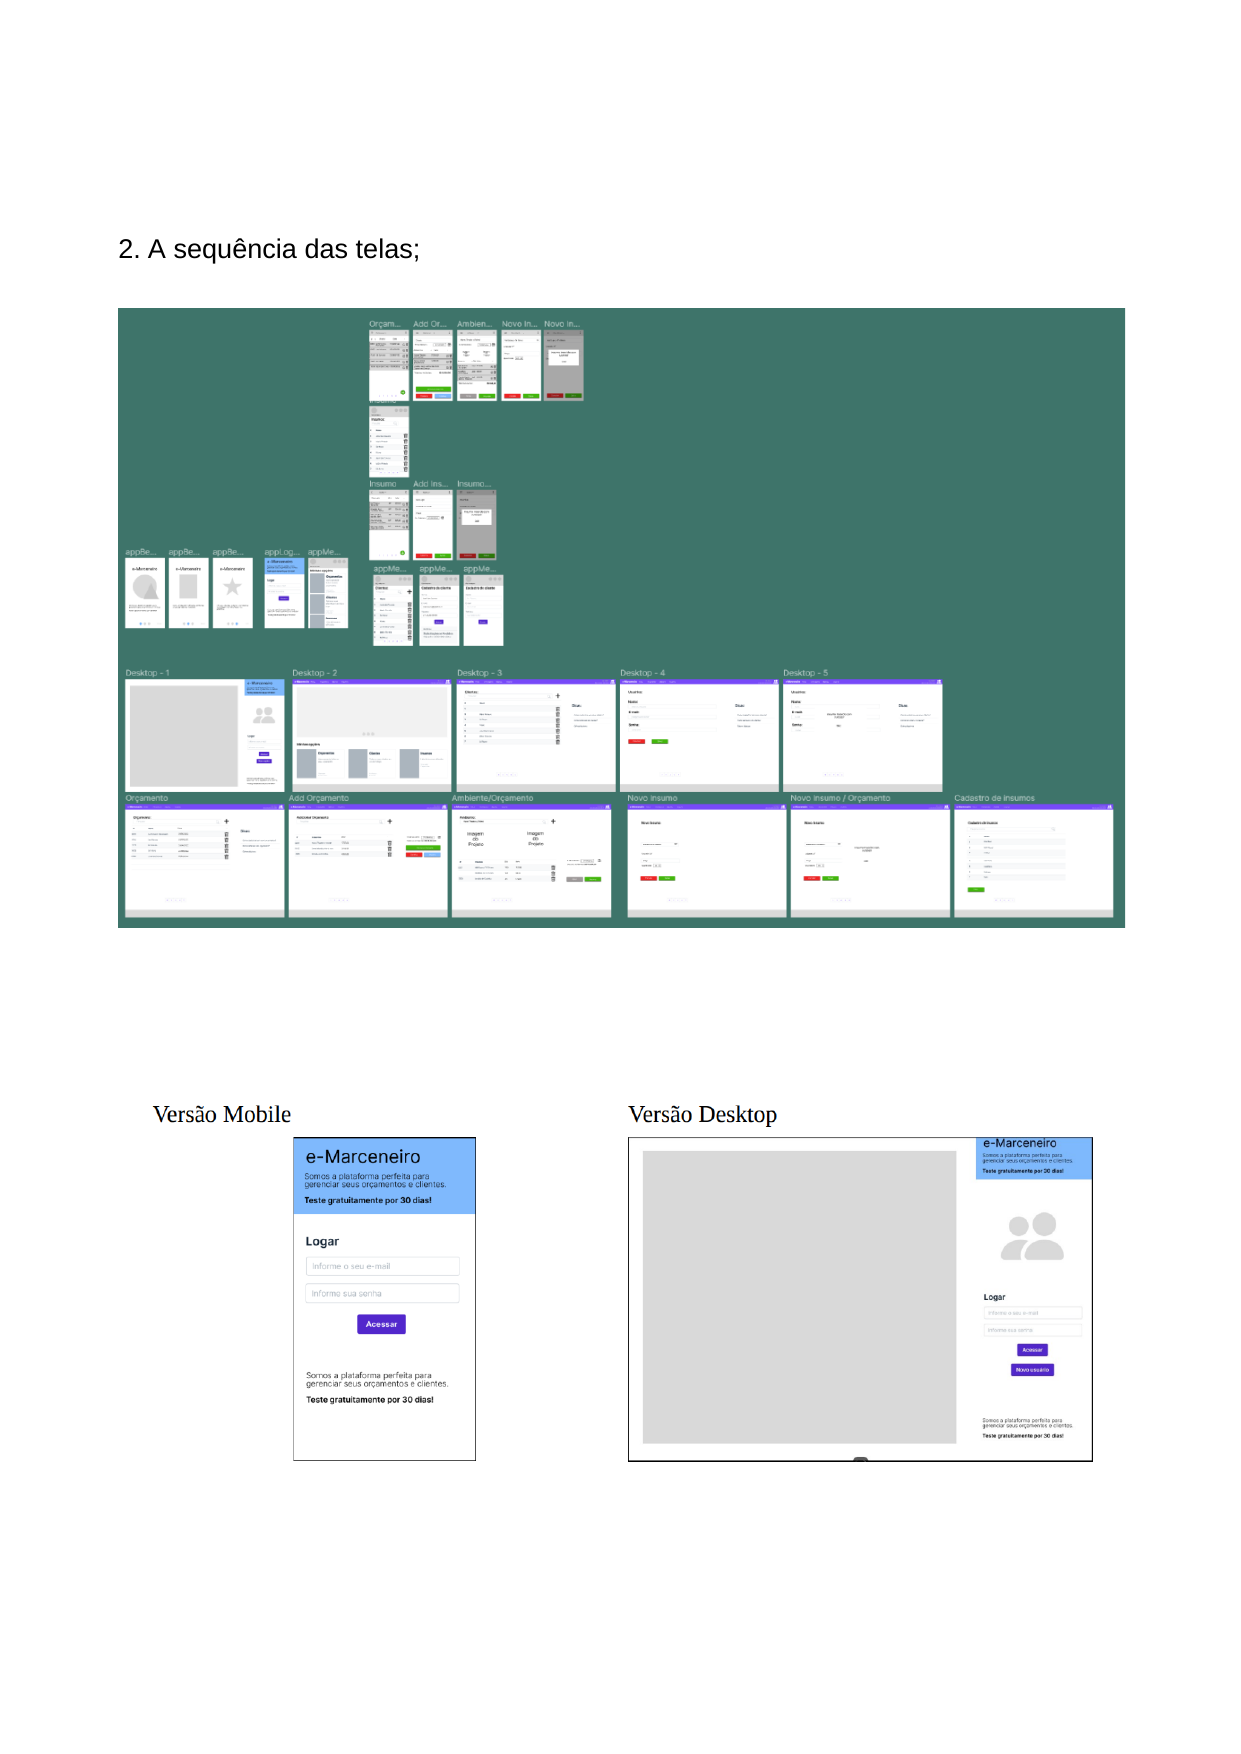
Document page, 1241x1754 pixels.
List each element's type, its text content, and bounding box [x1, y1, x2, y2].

list A sequência das telas; [118, 221, 1122, 265]
picture [118, 308, 1126, 928]
picture [118, 1102, 1123, 1469]
